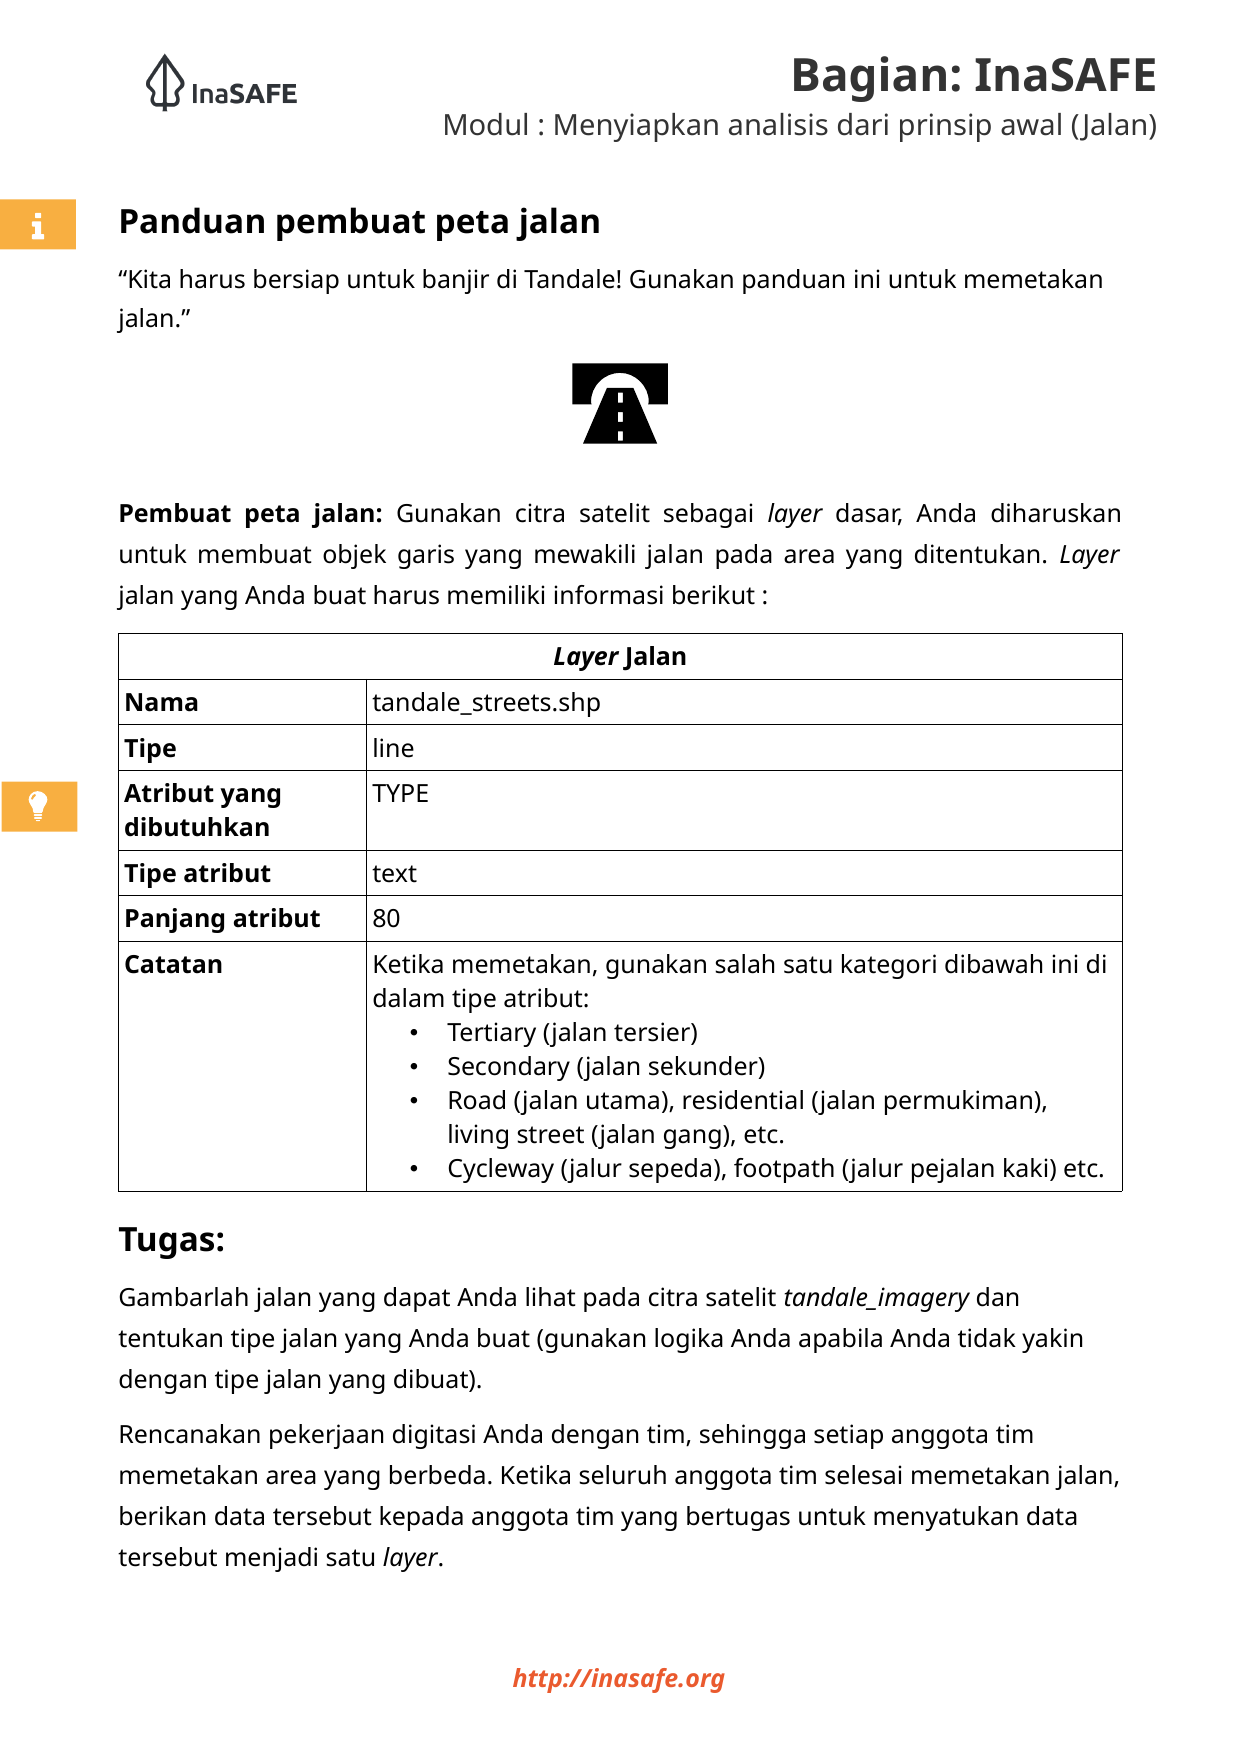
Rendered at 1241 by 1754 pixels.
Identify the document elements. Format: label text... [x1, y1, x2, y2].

table_cell Nama [119, 680, 366, 724]
text Rencanakan pekerjaan digitasi Anda dengan tim, sehingga setiap anggota tim memetakan area yang berbeda. Ketika seluruh anggota tim selesai memetakan jalan, berikan data tersebut kepada anggota tim yang bertugas untuk menyatukan data tersebut menjadi satu layer. [118, 1417, 1122, 1573]
table_cell Tipe atribut [119, 851, 366, 895]
table_cell text [367, 851, 1122, 895]
table_cell 80 [367, 896, 1122, 941]
subtitle Panduan pembuat peta jalan [118, 198, 1122, 243]
subtitle Tugas: [118, 1216, 1122, 1261]
text Gambarlah jalan yang dapat Anda lihat pada citra satelit tandale_imagery dan tentukan tipe jalan yang Anda buat (gunakan logika Anda apabila Anda tidak yakin dengan tipe jalan yang dibuat). [118, 1280, 1122, 1396]
table_cell TYPE [367, 771, 1122, 850]
table_header Layer Jalan [119, 634, 1122, 679]
table_cell Catatan [119, 942, 366, 1191]
table_cell Ketika memetakan, gunakan salah satu kategori dibawah ini di dalam tipe atribut: Tertiary (jalan tersier) Secondary (jalan sekunder) Road (jalan utama), residential (jalan permukiman), living street (jalan gang), etc. Cycleway (jalur sepeda), footpath (jalur pejalan kaki) etc. [367, 942, 1122, 1191]
text Pembuat peta jalan: Gunakan citra satelit sebagai layer dasar, Anda diharuskan untuk membuat objek garis yang mewakili jalan pada area yang ditentukan. Layer jalan yang Anda buat harus memiliki informasi berikut : [118, 496, 1122, 612]
text “Kita harus bersiap untuk banjir di Tandale! Gunakan panduan ini untuk memetakan jalan.” [118, 262, 1122, 335]
table_cell line [367, 725, 1122, 770]
table_cell tandale_streets.shp [367, 680, 1122, 724]
table_cell Panjang atribut [119, 896, 366, 941]
picture [126, 35, 322, 131]
table_cell Tipe [119, 725, 366, 770]
table_cell Atribut yang dibutuhkan [119, 771, 366, 850]
